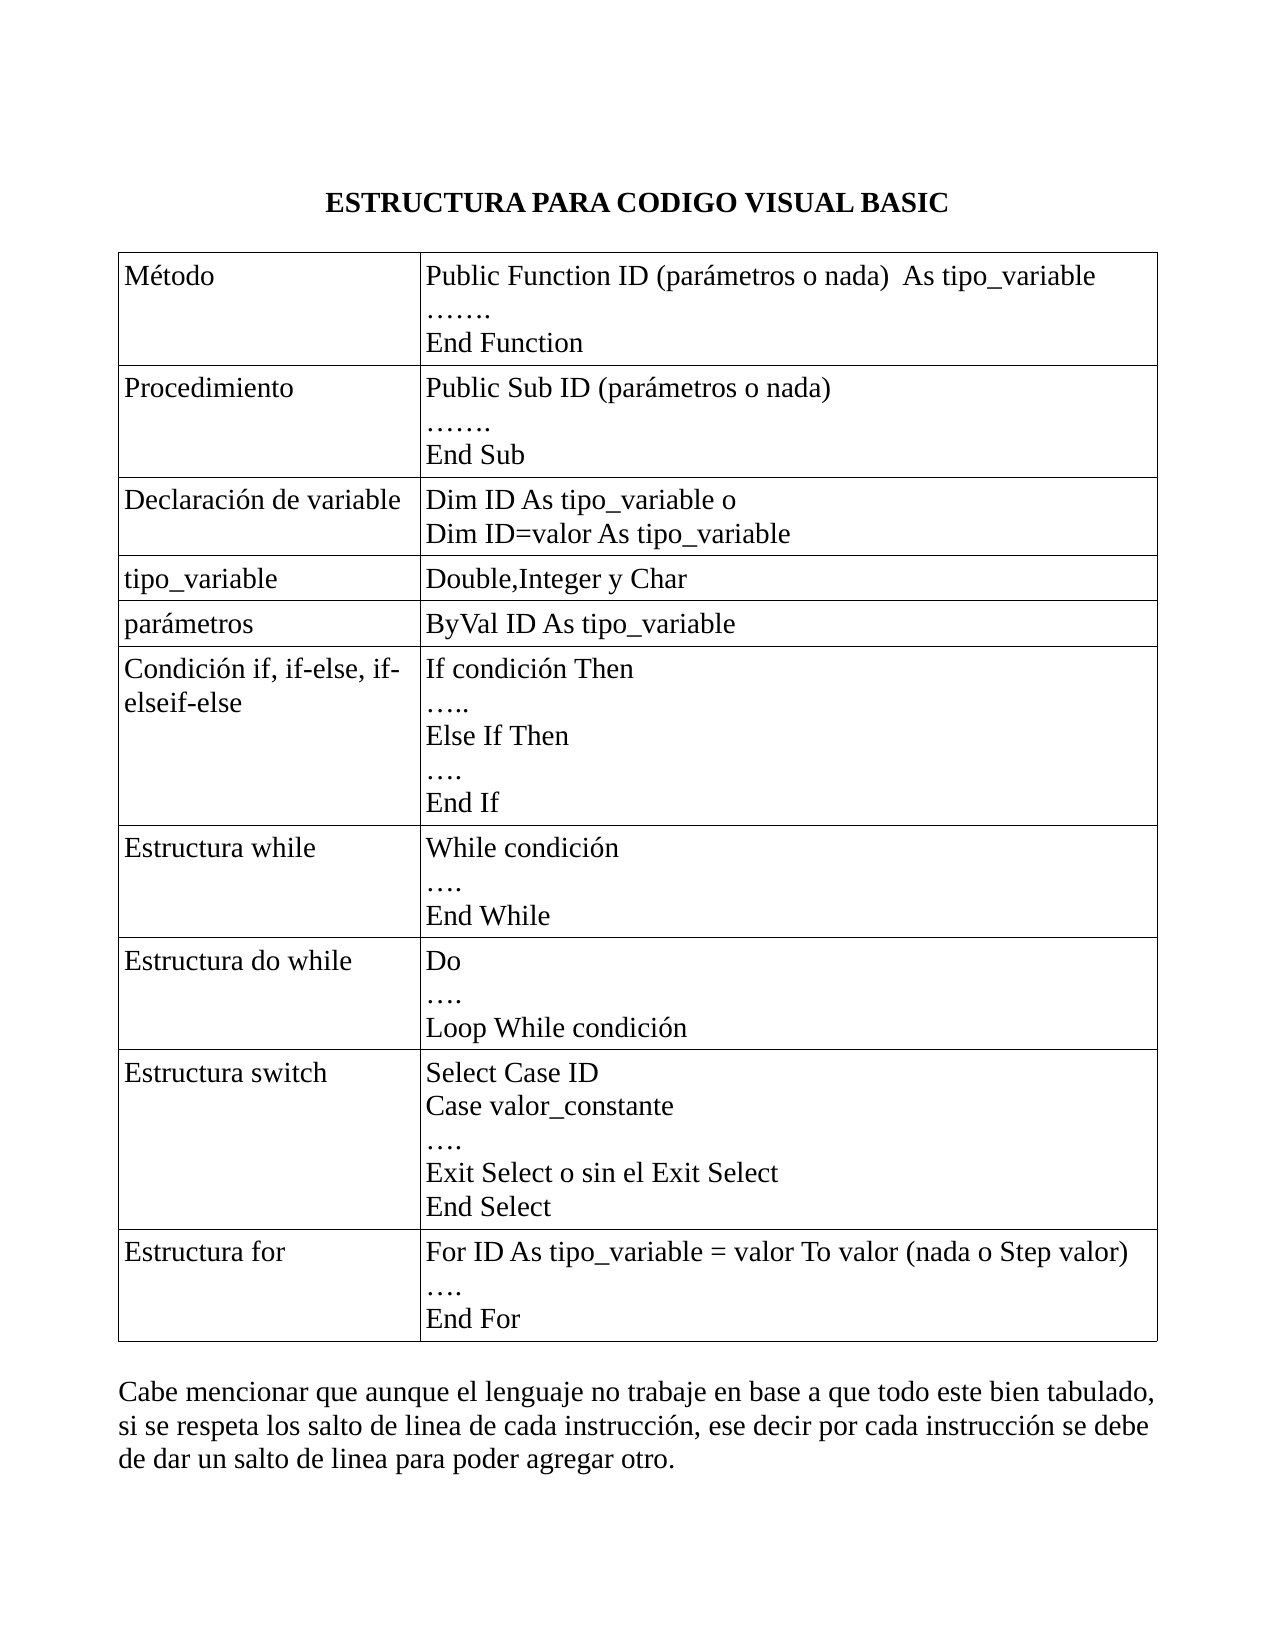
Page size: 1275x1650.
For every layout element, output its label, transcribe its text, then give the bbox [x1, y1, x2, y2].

table_cell Dim ID As tipo_variable o Dim ID=valor As tipo_variable [421, 478, 1157, 555]
table_cell Declaración de variable [119, 478, 420, 555]
table_cell Double,Integer y Char [421, 556, 1157, 600]
table_cell Select Case ID Case valor_constante …. Exit Select o sin el Exit Select End Select [421, 1050, 1157, 1228]
table_header Método [119, 253, 420, 364]
table_cell parámetros [119, 601, 420, 646]
table_cell Procedimiento [119, 366, 420, 477]
table_cell Estructura switch [119, 1050, 420, 1228]
text Cabe mencionar que aunque el lenguaje no trabaje en base a que todo este bien tabulado, [118, 1374, 1157, 1408]
table_cell For ID As tipo_variable = valor To valor (nada o Step valor) …. End For [421, 1230, 1157, 1341]
table_cell Estructura do while [119, 938, 420, 1049]
table_cell ByVal ID As tipo_variable [421, 601, 1157, 646]
table_cell If condición Then ….. Else If Then …. End If [421, 647, 1157, 825]
table_cell While condición …. End While [421, 826, 1157, 937]
table_cell Condición if, if-else, if-elseif-else [119, 647, 420, 825]
table_cell Public Sub ID (parámetros o nada) ……. End Sub [421, 366, 1157, 477]
table_cell Do …. Loop While condición [421, 938, 1157, 1049]
table_cell tipo_variable [119, 556, 420, 600]
table_cell Estructura for [119, 1230, 420, 1341]
table_cell Estructura while [119, 826, 420, 937]
text si se respeta los salto de linea de cada instrucción, ese decir por cada instrucción se debe de dar un salto de linea para poder agregar otro. [118, 1408, 1157, 1475]
table_header Public Function ID (parámetros o nada) As tipo_variable ……. End Function [421, 253, 1157, 364]
text ESTRUCTURA PARA CODIGO VISUAL BASIC [118, 185, 1157, 219]
